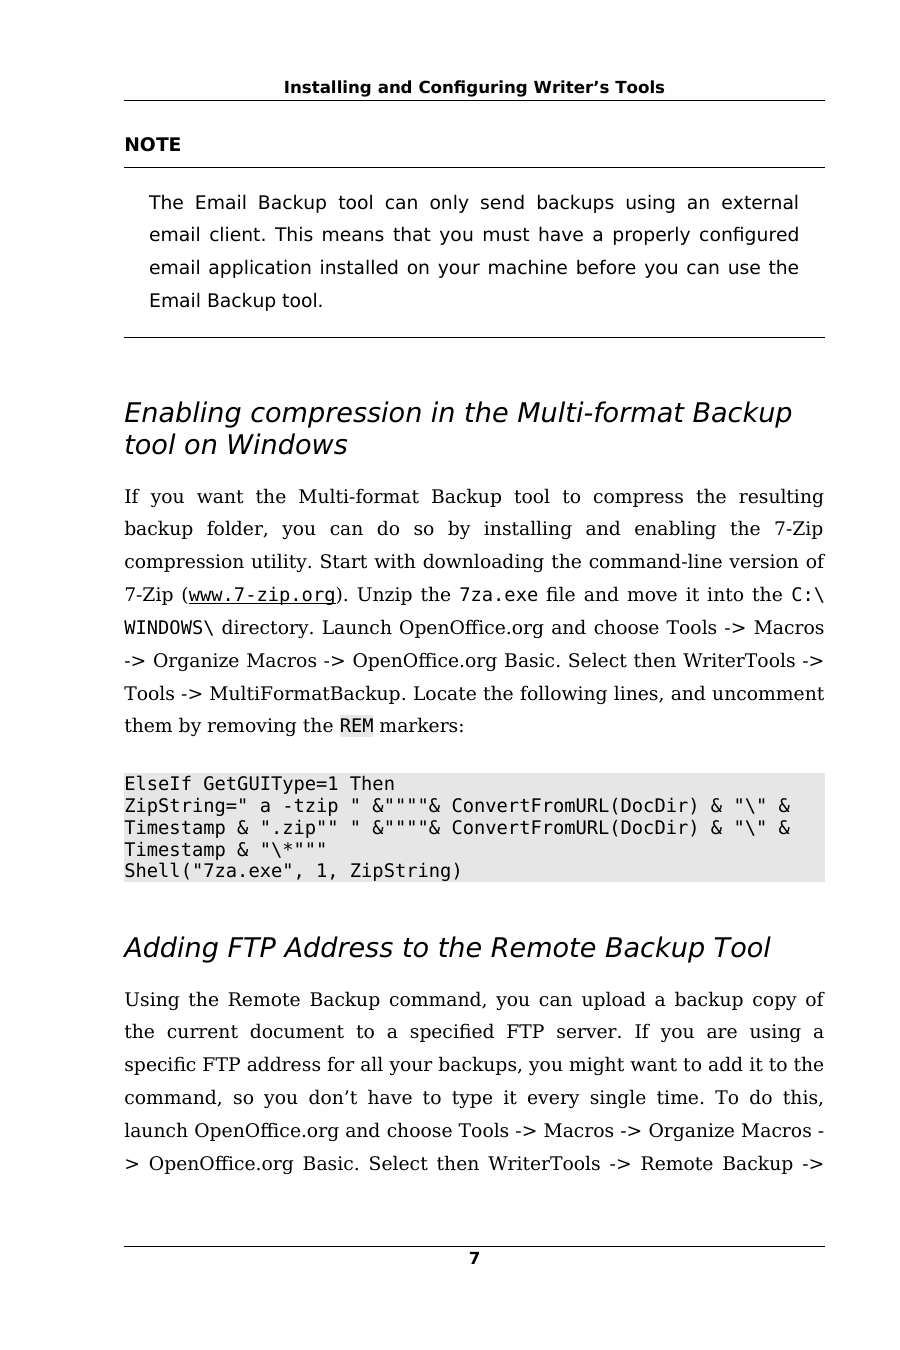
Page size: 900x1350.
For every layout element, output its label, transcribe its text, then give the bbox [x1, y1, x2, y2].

text Using the Remote Backup command, you can upload a backup copy of the current document to a specified FTP server. If you are using a specific FTP address for all your backups, you might want to add it to the command, so you don’t have to type it every single time. To do this, launch OpenOffice.org and choose Tools -> Macros -> Organize Macros -> OpenOffice.org Basic. Select then WriterTools -> Remote Backup -> [124, 988, 825, 1174]
text NOTE [124, 134, 825, 156]
text If you want the Multi-format Backup tool to compress the resulting backup folder, you can do so by installing and enabling the 7-Zip compression utility. Start with downloading the command-line version of 7-Zip (www.7-zip.org). Unzip the 7za.exe file and move it into the C:\WINDOWS\ directory. Launch OpenOffice.org and choose Tools -> Macros -> Organize Macros -> OpenOffice.org Basic. Select then WriterTools -> Tools -> MultiFormatBackup. Locate the following lines, and uncomment them by removing the REM markers: [124, 486, 825, 737]
text ElseIf GetGUIType=1 Then ZipString=" a -tzip " &""""& ConvertFromURL(DocDir) & "\" & Timestamp & ".zip"" " &""""& ConvertFromURL(DocDir) & "\" & Timestamp & "\*""" Shell("7za.exe", 1, ZipString) [124, 773, 825, 882]
subtitle Adding FTP Address to the Remote Backup Tool [124, 932, 825, 964]
subtitle Enabling compression in the Multi-format Backup tool on Windows [124, 398, 825, 461]
text The Email Backup tool can only send backups using an external email client. This means that you must have a properly configured email application installed on your machine before you can use the Email Backup tool. [124, 168, 825, 337]
